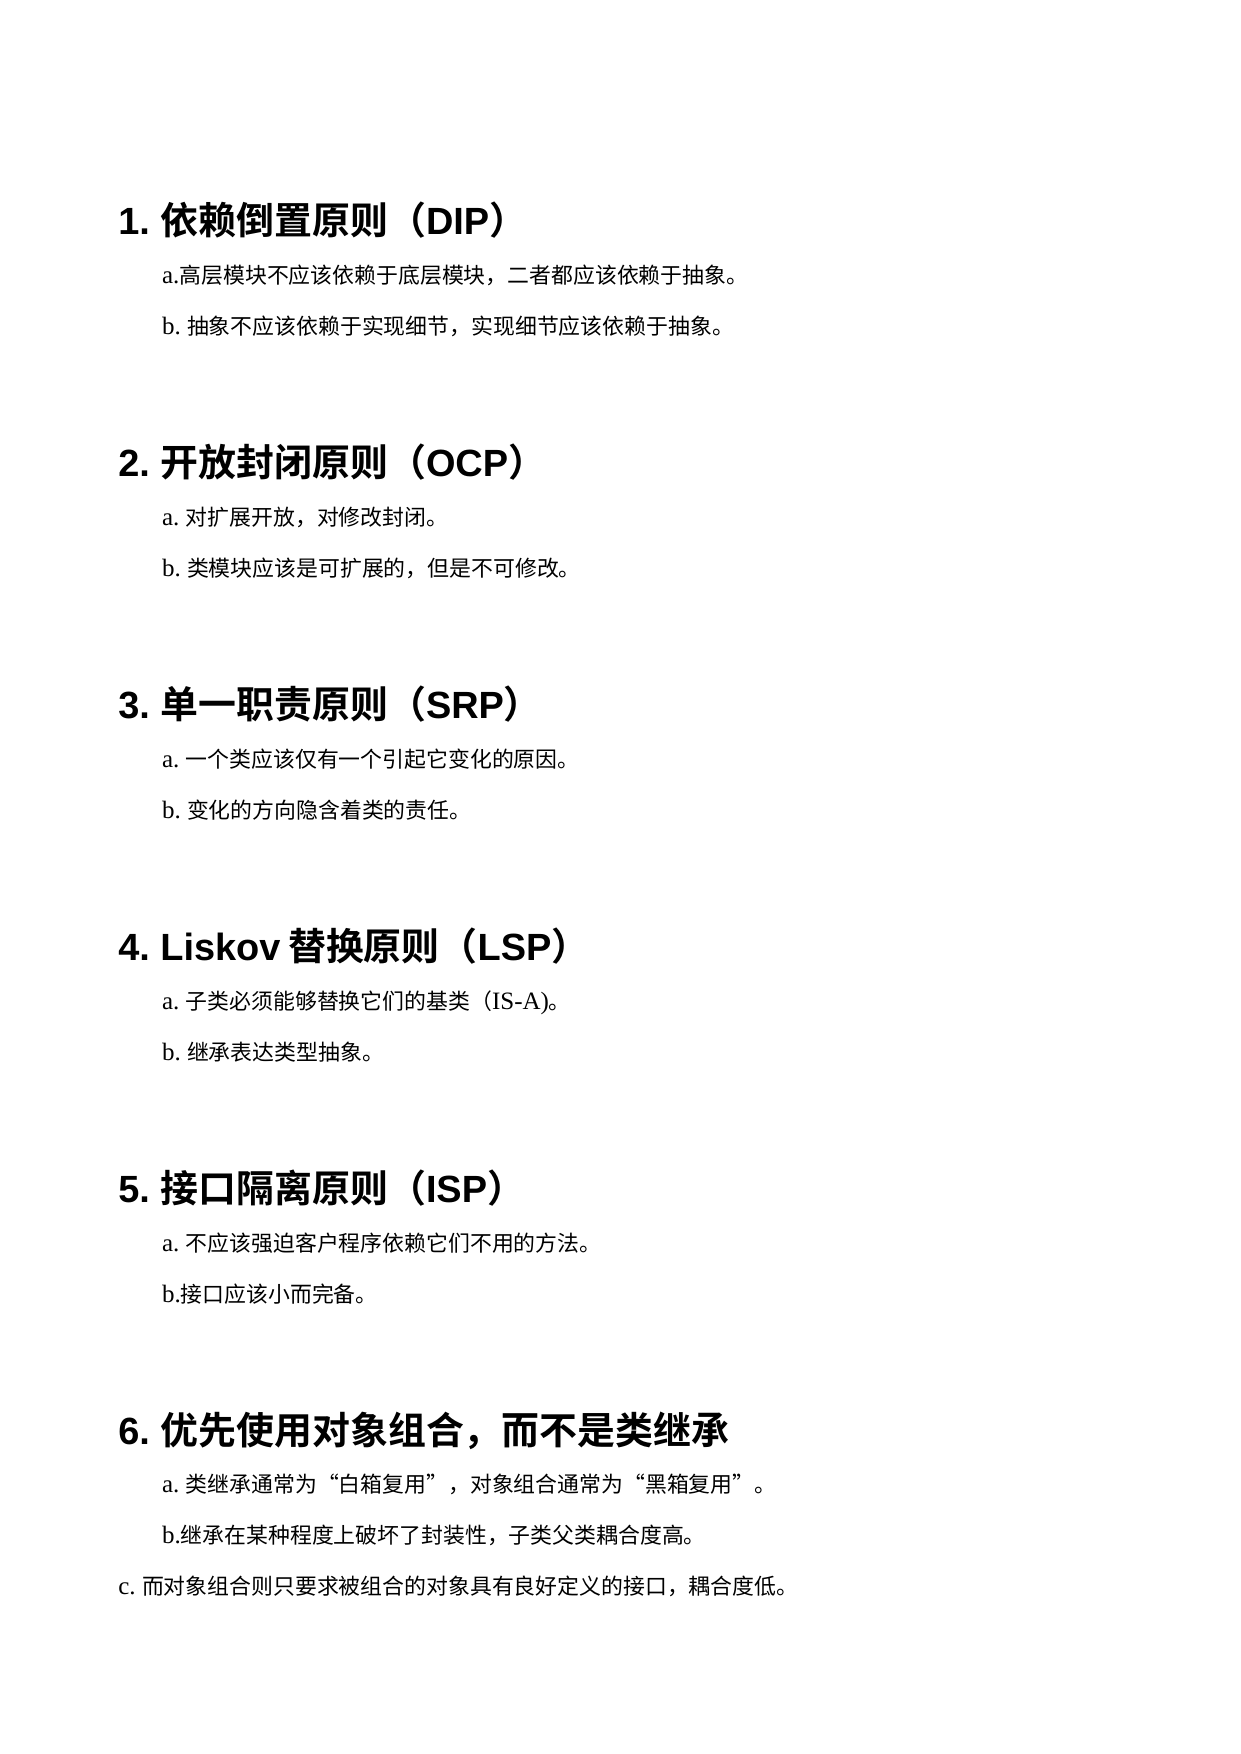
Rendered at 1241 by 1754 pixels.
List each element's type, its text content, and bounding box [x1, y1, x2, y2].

subtitle 4. Liskov替换原则（LSP） [118, 916, 1122, 971]
text b. 继承表达类型抽象。 [118, 1035, 1122, 1066]
text b. 类模块应该是可扩展的，但是不可修改。 [118, 551, 1122, 583]
subtitle 5. 接口隔离原则（ISP） [118, 1158, 1122, 1213]
subtitle 3. 单一职责原则（SRP） [118, 674, 1122, 729]
subtitle 6. 优先使用对象组合，而不是类继承 [118, 1400, 1122, 1455]
text b. 抽象不应该依赖于实现细节，实现细节应该依赖于抽象。 [118, 309, 1122, 341]
text b. 变化的方向隐含着类的责任。 [118, 793, 1122, 824]
text c. 而对象组合则只要求被组合的对象具有良好定义的接口，耦合度低。 [118, 1569, 1122, 1601]
text b.接口应该小而完备。 [118, 1277, 1122, 1308]
text a. 不应该强迫客户程序依赖它们不用的方法。 [118, 1226, 1122, 1257]
subtitle 1. 依赖倒置原则（DIP） [118, 191, 1122, 246]
text b.继承在某种程度上破坏了封装性，子类父类耦合度高。 [118, 1518, 1122, 1550]
text a.高层模块不应该依赖于底层模块，二者都应该依赖于抽象。 [118, 258, 1122, 290]
text a. 子类必须能够替换它们的基类（IS-A)。 [118, 984, 1122, 1015]
text a. 类继承通常为“白箱复用”，对象组合通常为“黑箱复用”。 [118, 1467, 1122, 1499]
text a. 一个类应该仅有一个引起它变化的原因。 [118, 742, 1122, 773]
text a. 对扩展开放，对修改封闭。 [118, 500, 1122, 532]
subtitle 2. 开放封闭原则（OCP） [118, 433, 1122, 487]
